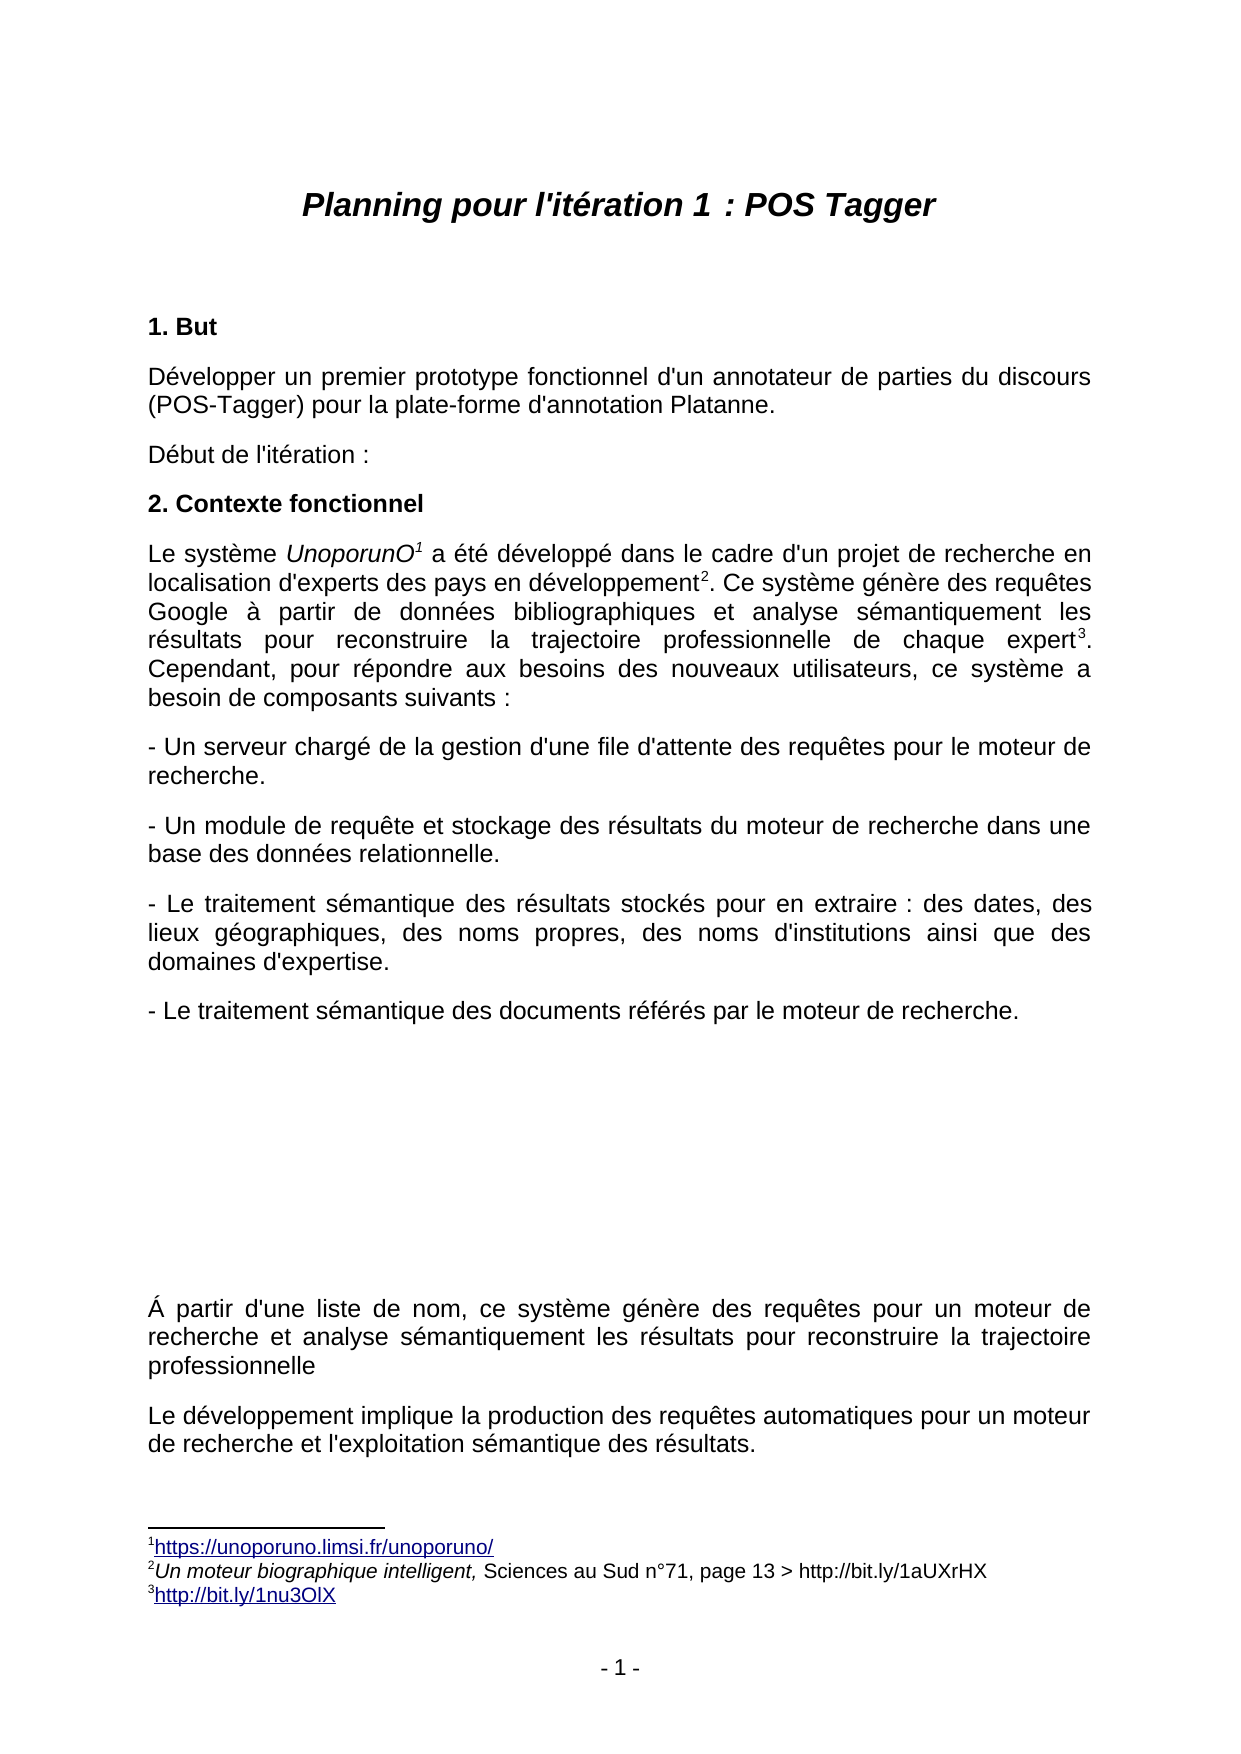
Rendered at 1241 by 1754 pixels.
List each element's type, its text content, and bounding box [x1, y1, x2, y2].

text - Le traitement sémantique des documents référés par le moteur de recherche. [148, 996, 1093, 1025]
text https://unoporuno.limsi.fr/unoporuno/ [148, 1534, 1093, 1558]
text - Un module de requête et stockage des résultats du moteur de recherche dans une base des données relationnelle. [148, 811, 1093, 868]
text Développer un premier prototype fonctionnel d'un annotateur de parties du discours (POS-Tagger) pour la plate-forme d'annotation Platanne. [148, 362, 1093, 419]
text - Le traitement sémantique des résultats stockés pour en extraire : des dates, des lieux géographiques, des noms propres, des noms d'institutions ainsi que des domaines d'expertise. [148, 889, 1093, 975]
text 1. But [148, 312, 1093, 341]
text 2. Contexte fonctionnel [148, 489, 1093, 518]
text - Un serveur chargé de la gestion d'une file d'attente des requêtes pour le moteur de recherche. [148, 732, 1093, 790]
text http://bit.ly/1nu3OlX [148, 1582, 1093, 1606]
text Le système UnoporunO a été développé dans le cadre d'un projet de recherche en localisation d'experts des pays en développement. Ce système génère des requêtes Google à partir de données bibliographiques et analyse sémantiquement les résultats pour reconstruire la trajectoire professionnelle de chaque expert. Cependant, pour répondre aux besoins des nouveaux utilisateurs, ce système a besoin de composants suivants : [148, 539, 1093, 712]
text Début de l'itération : [148, 440, 1093, 469]
text Un moteur biographique intelligent, Sciences au Sud n°71, page 13 > http://bit.ly/1aUXrHX [148, 1558, 1093, 1582]
text Le développement implique la production des requêtes automatiques pour un moteur de recherche et l'exploitation sémantique des résultats. [148, 1401, 1093, 1458]
subtitle Planning pour l'itération 1 : POS Tagger [148, 185, 1093, 223]
text Á partir d'une liste de nom, ce système génère des requêtes pour un moteur de recherche et analyse sémantiquement les résultats pour reconstruire la trajectoire professionnelle [148, 1294, 1093, 1380]
